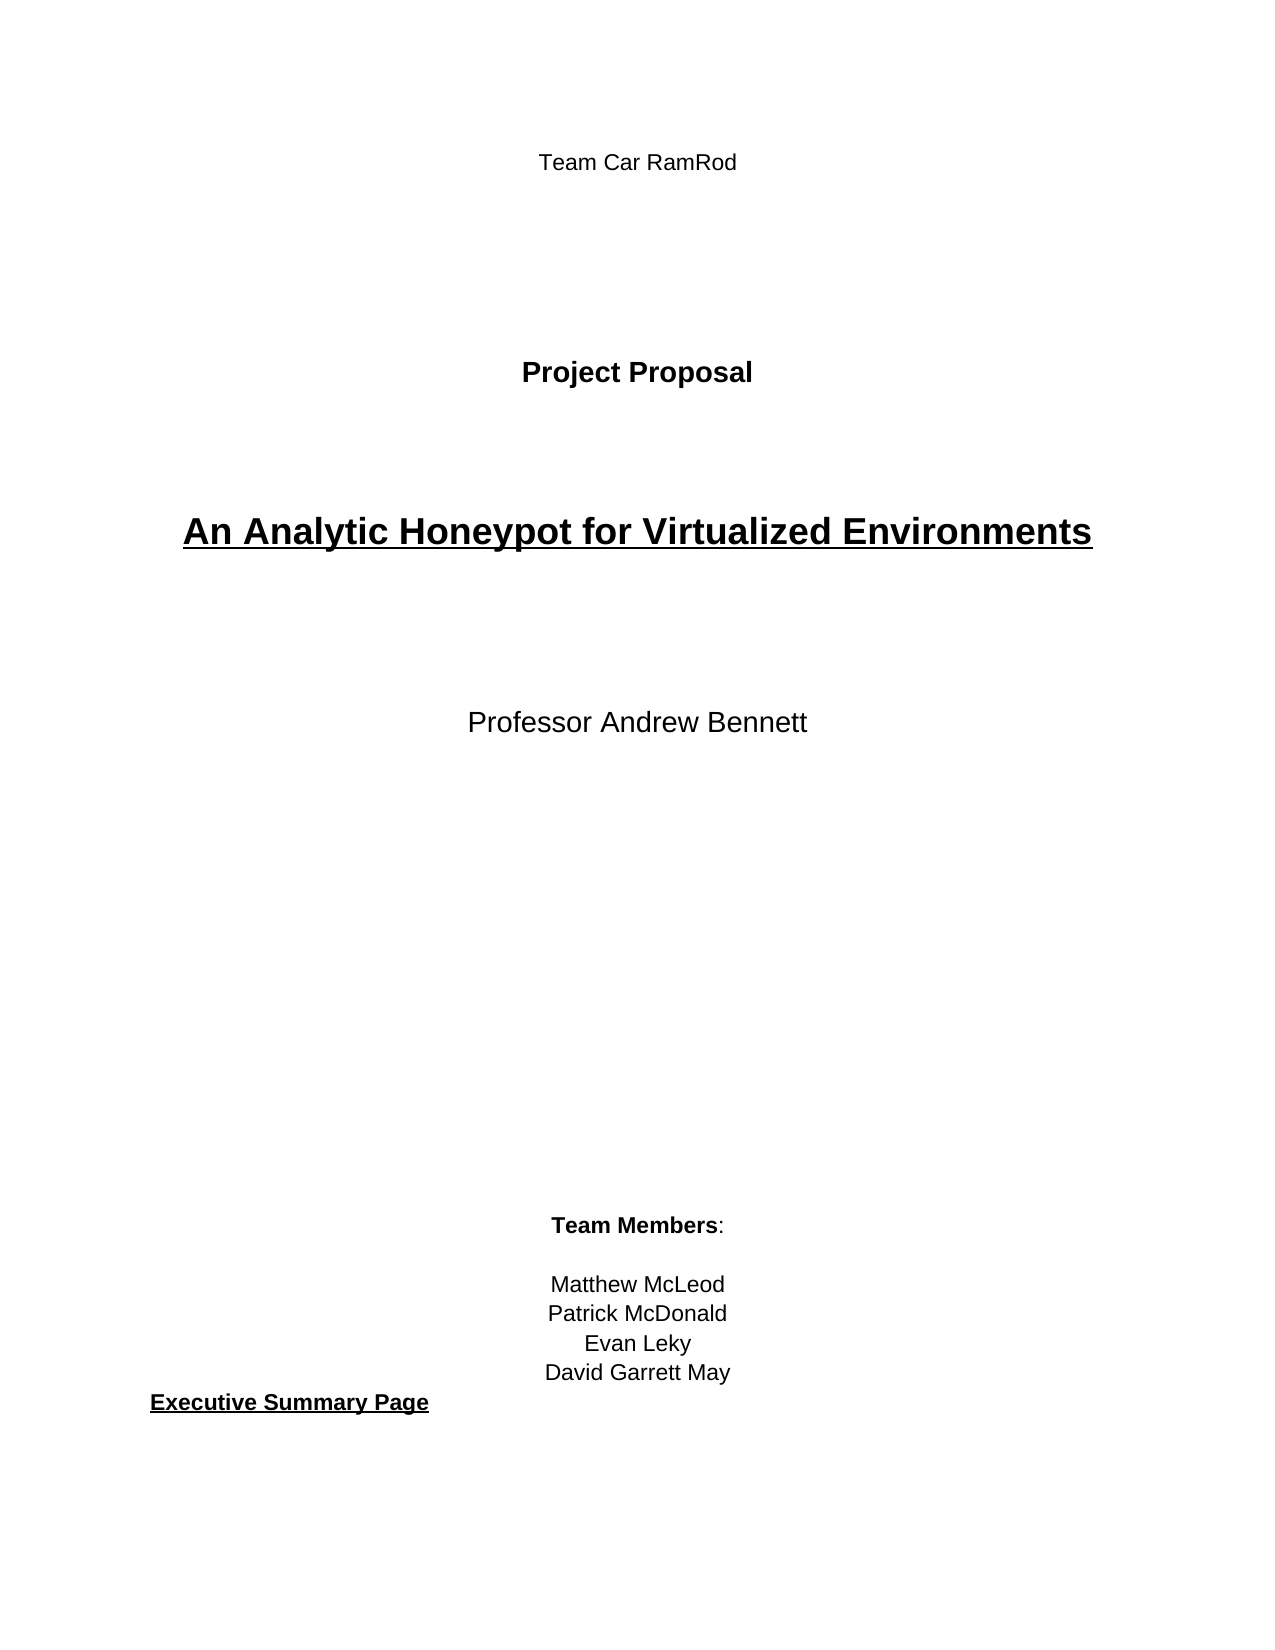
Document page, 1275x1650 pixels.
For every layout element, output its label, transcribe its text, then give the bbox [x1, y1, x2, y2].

text David Garrett May [150, 1360, 1125, 1385]
text Team Car RamRod [150, 150, 1125, 176]
text Project Proposal [150, 356, 1125, 388]
text Team Members: [150, 1213, 1125, 1238]
text Evan Leky [150, 1330, 1125, 1356]
text An Analytic Honeypot for Virtualized Environments [150, 511, 1125, 552]
text Executive Summary Page [150, 1389, 1125, 1415]
text Professor Andrew Bennett [150, 706, 1125, 738]
text Patrick McDonald [150, 1301, 1125, 1327]
text Matthew McLeod [150, 1272, 1125, 1297]
